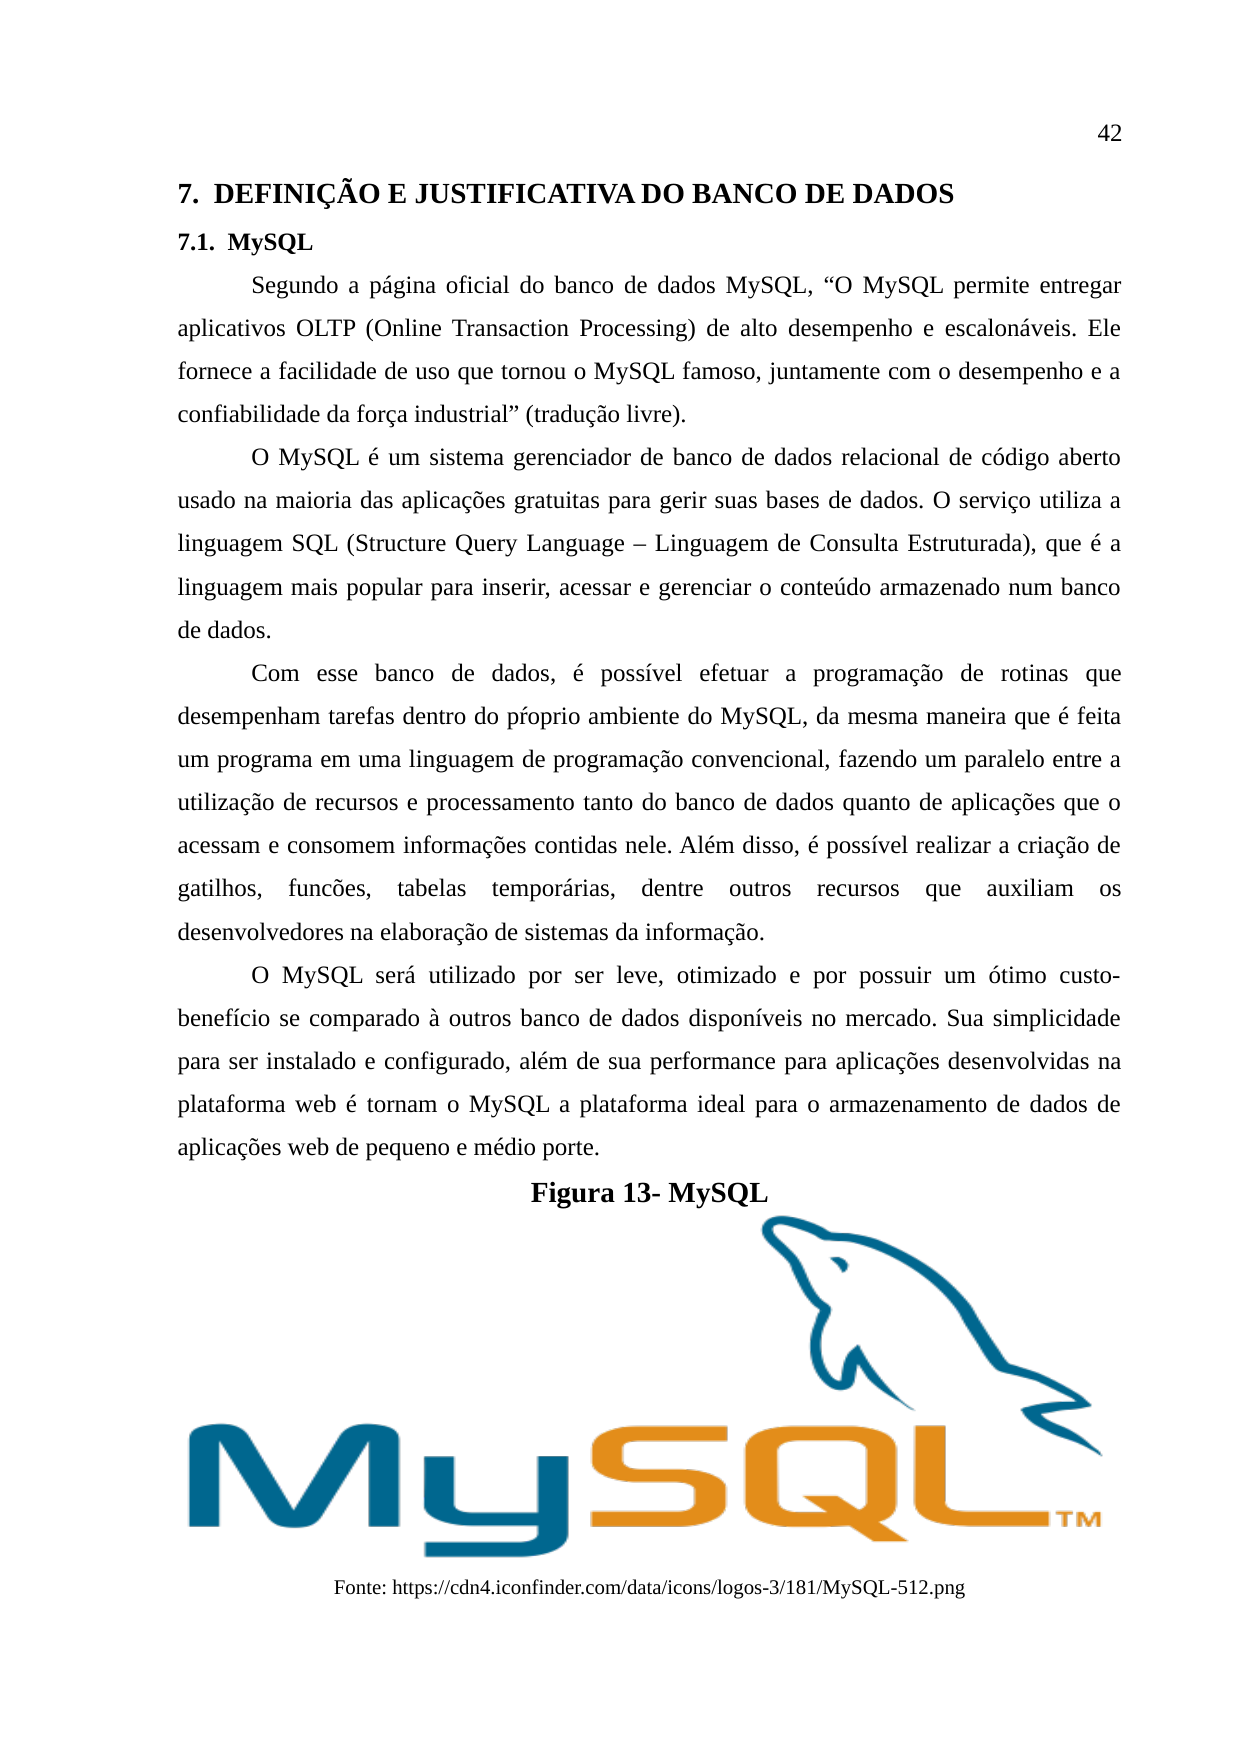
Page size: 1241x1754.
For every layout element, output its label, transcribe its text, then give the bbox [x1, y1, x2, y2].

text Com esse banco de dados, é possível efetuar a programação de rotinas que desempenham tarefas dentro do pŕoprio ambiente do MySQL, da mesma maneira que é feita um programa em uma linguagem de programação convencional, fazendo um paralelo entre a utilização de recursos e processamento tanto do banco de dados quanto de aplicações que o acessam e consomem informações contidas nele. Além disso, é possível realizar a criação de gatilhos, funcões, tabelas temporárias, dentre outros recursos que auxiliam os desenvolvedores na elaboração de sistemas da informação. [177, 658, 1122, 945]
text O MySQL será utilizado por ser leve, otimizado e por possuir um ótimo custo-benefício se comparado à outros banco de dados disponíveis no mercado. Sua simplicidade para ser instalado e configurado, além de sua performance para aplicações desenvolvidas na plataforma web é tornam o MySQL a plataforma ideal para o armazenamento de dados de aplicações web de pequeno e médio porte. [177, 960, 1122, 1161]
picture [177, 1208, 1123, 1564]
subtitle Definição e justificativa do banco de dados [177, 176, 1122, 210]
text Fonte: https://cdn4.iconfinder.com/data/icons/logos-3/181/MySQL-512.png [177, 1564, 1122, 1599]
text O MySQL é um sistema gerenciador de banco de dados relacional de código aberto usado na maioria das aplicações gratuitas para gerir suas bases de dados. O serviço utiliza a linguagem SQL (Structure Query Language – Linguagem de Consulta Estruturada), que é a linguagem mais popular para inserir, acessar e gerenciar o conteúdo armazenado num banco de dados. [177, 442, 1122, 643]
text Figura 13- MySQL [177, 1175, 1122, 1208]
text Segundo a página oficial do banco de dados MySQL, “O MySQL permite entregar aplicativos OLTP (Online Transaction Processing) de alto desempenho e escalonáveis. Ele fornece a facilidade de uso que tornou o MySQL famoso, juntamente com o desempenho e a confiabilidade da força industrial” (tradução livre). [177, 270, 1122, 428]
subtitle MySQL [177, 227, 1122, 255]
